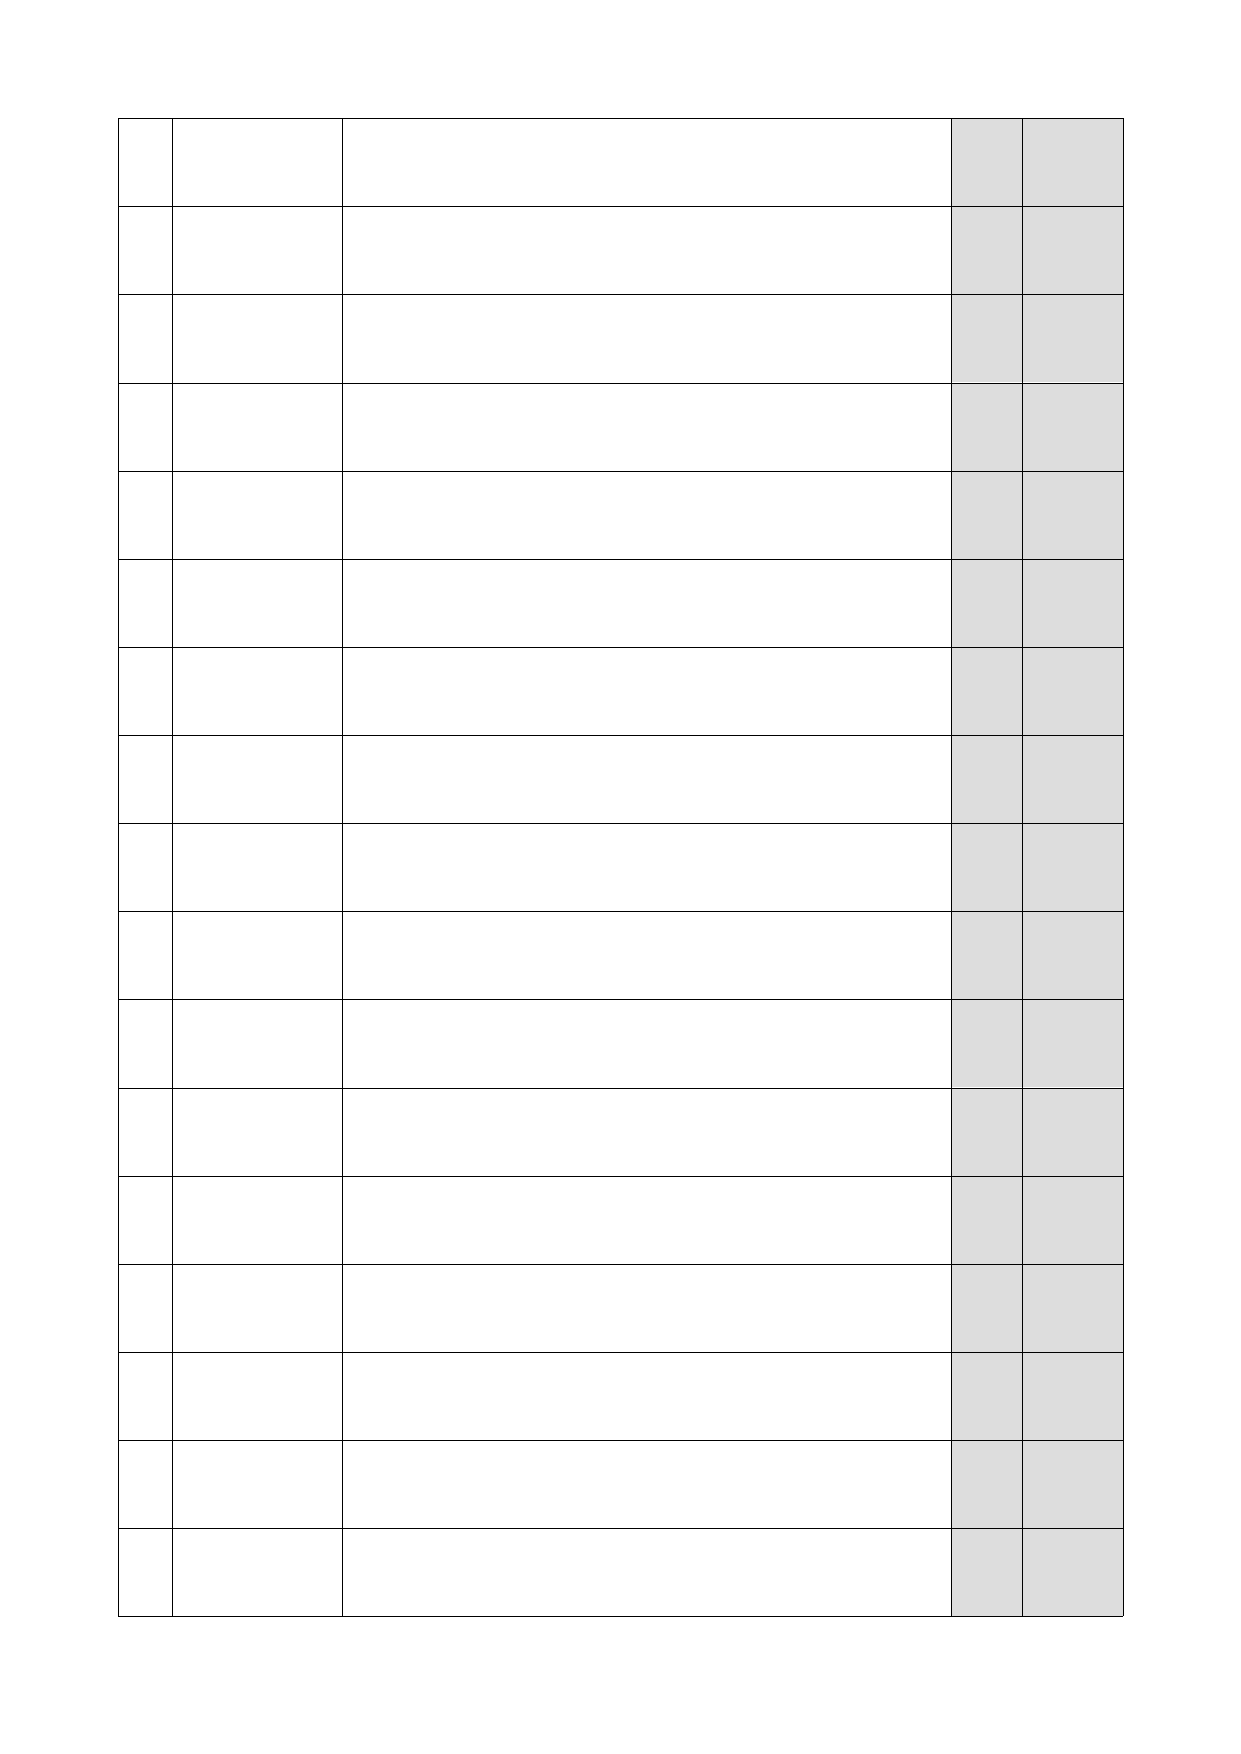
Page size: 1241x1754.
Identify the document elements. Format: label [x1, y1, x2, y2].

table_cell [119, 1000, 172, 1087]
table_cell [1023, 560, 1123, 647]
table_cell [952, 1529, 1022, 1616]
table_cell [119, 295, 172, 382]
table_cell [952, 1353, 1022, 1440]
table_cell [119, 1177, 172, 1264]
table_cell [952, 472, 1022, 559]
table_cell [952, 1177, 1022, 1264]
table_cell [173, 736, 342, 823]
table_cell [952, 1441, 1022, 1528]
table_cell [119, 119, 172, 206]
table_cell [1023, 384, 1123, 471]
table_cell [119, 736, 172, 823]
table_cell [173, 1353, 342, 1440]
table_cell [119, 1265, 172, 1352]
table_cell [952, 1000, 1022, 1087]
table_cell [119, 384, 172, 471]
table_cell [952, 207, 1022, 294]
table_cell [1023, 119, 1123, 206]
table_cell [1023, 648, 1123, 735]
table_cell [1023, 472, 1123, 559]
table_cell [343, 824, 951, 911]
table_cell [343, 648, 951, 735]
table_cell [119, 207, 172, 294]
table_cell [119, 824, 172, 911]
table_cell [1023, 824, 1123, 911]
table_cell [173, 912, 342, 999]
table_cell [343, 1089, 951, 1176]
table_cell [343, 560, 951, 647]
table_cell [173, 1529, 342, 1616]
table_cell [343, 207, 951, 294]
table_cell [343, 736, 951, 823]
table_cell [343, 384, 951, 471]
table_cell [173, 824, 342, 911]
table_cell [119, 1441, 172, 1528]
table_cell [1023, 1089, 1123, 1176]
table_cell [1023, 1529, 1123, 1616]
table_cell [1023, 207, 1123, 294]
table_cell [173, 207, 342, 294]
table_cell [1023, 912, 1123, 999]
table_cell [173, 1265, 342, 1352]
table_cell [343, 472, 951, 559]
table_cell [952, 648, 1022, 735]
table_cell [173, 1000, 342, 1087]
table_cell [1023, 1441, 1123, 1528]
table_cell [119, 472, 172, 559]
table_cell [343, 1265, 951, 1352]
table_cell [173, 119, 342, 206]
table_cell [173, 648, 342, 735]
table_cell [1023, 1265, 1123, 1352]
table_cell [952, 824, 1022, 911]
table_cell [343, 1353, 951, 1440]
table_cell [173, 1177, 342, 1264]
table_cell [119, 1529, 172, 1616]
table_cell [119, 912, 172, 999]
table_cell [119, 560, 172, 647]
table_cell [119, 1089, 172, 1176]
table_cell [343, 1529, 951, 1616]
table_cell [1023, 1177, 1123, 1264]
table_cell [952, 1089, 1022, 1176]
table_cell [173, 560, 342, 647]
table_cell [173, 384, 342, 471]
table_cell [119, 648, 172, 735]
table_cell [952, 119, 1022, 206]
table_cell [173, 1441, 342, 1528]
table_cell [119, 1353, 172, 1440]
table_cell [1023, 736, 1123, 823]
table_cell [173, 295, 342, 382]
table_cell [952, 295, 1022, 382]
table_cell [1023, 1353, 1123, 1440]
table_cell [952, 384, 1022, 471]
table_cell [952, 736, 1022, 823]
table_cell [343, 119, 951, 206]
table_cell [173, 1089, 342, 1176]
table_cell [952, 1265, 1022, 1352]
table_cell [952, 560, 1022, 647]
table_cell [1023, 295, 1123, 382]
table_cell [1023, 1000, 1123, 1087]
table_cell [343, 912, 951, 999]
table_cell [343, 1000, 951, 1087]
table_cell [173, 472, 342, 559]
table_cell [343, 1177, 951, 1264]
table_cell [343, 295, 951, 382]
table_cell [343, 1441, 951, 1528]
table_cell [952, 912, 1022, 999]
